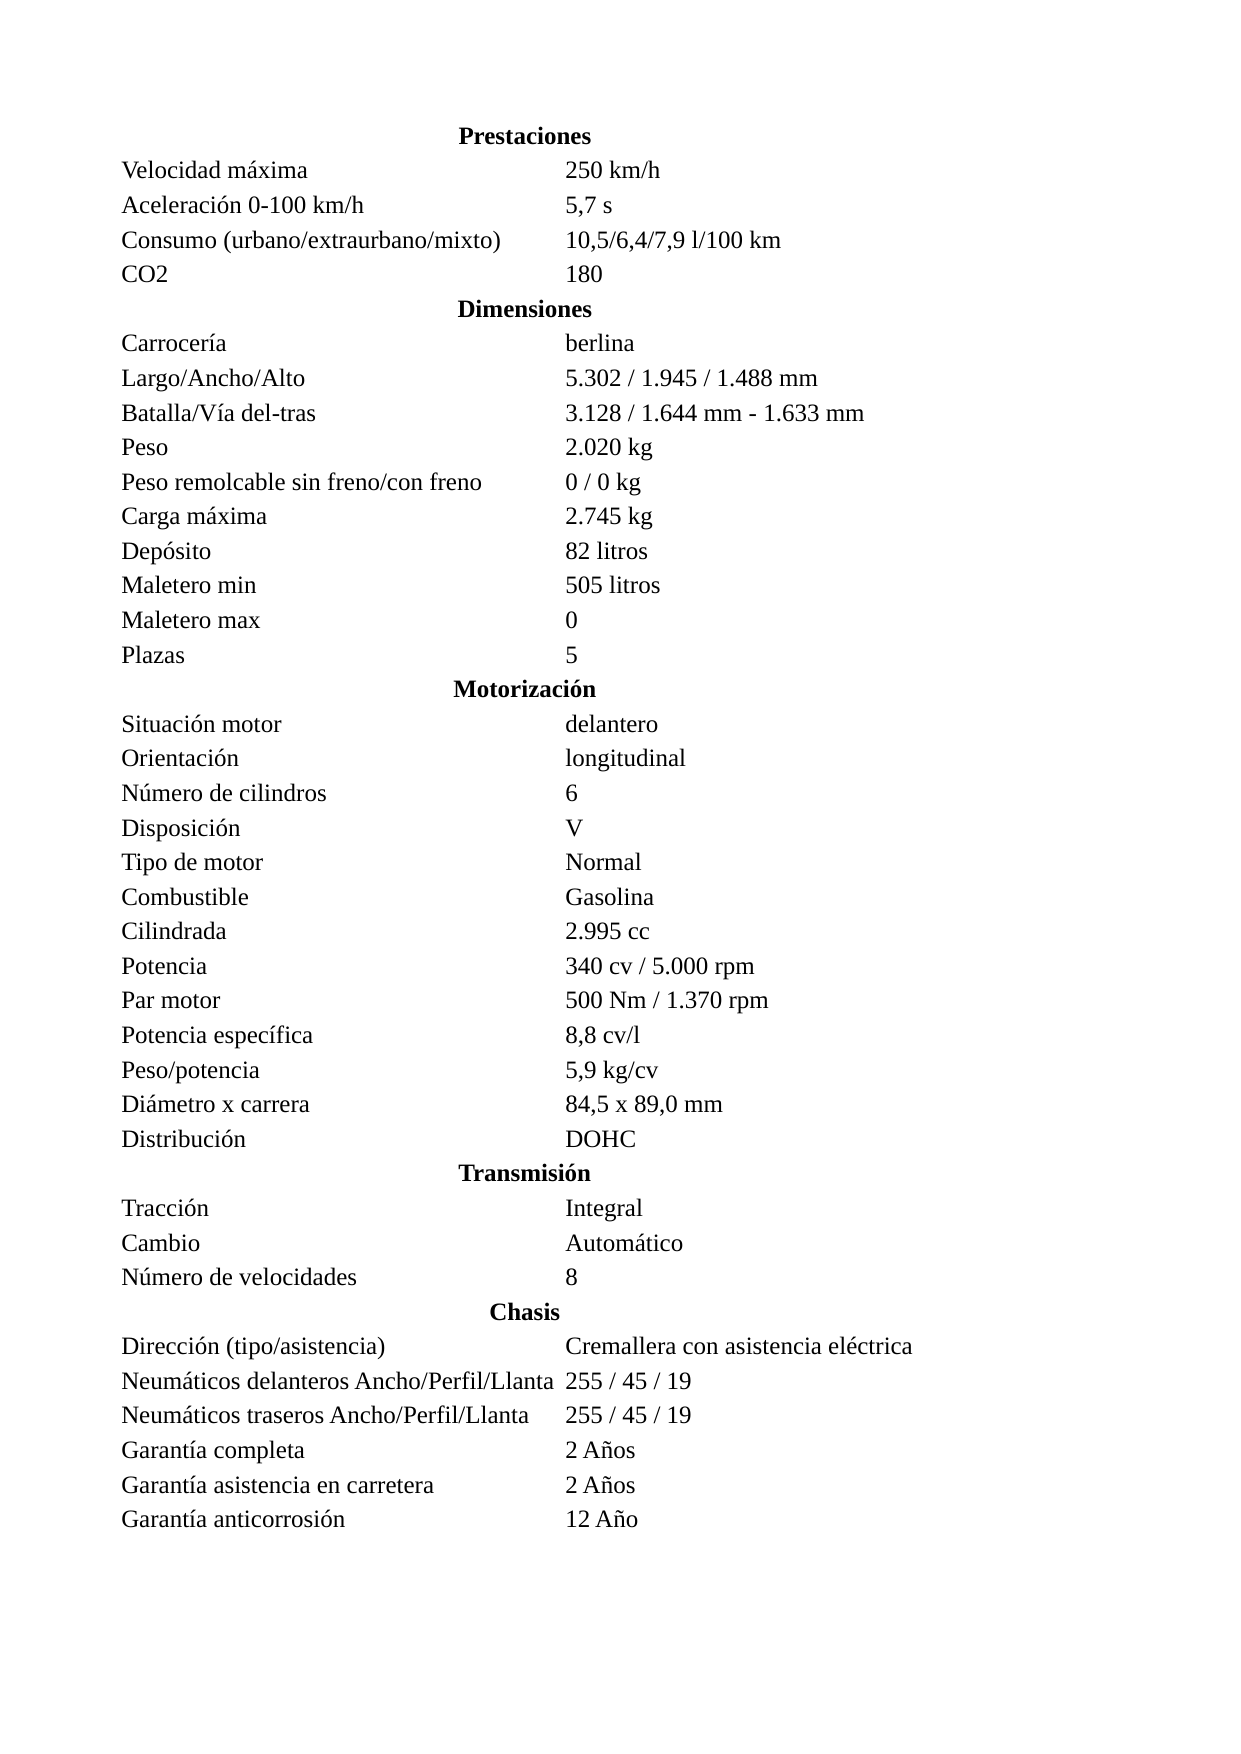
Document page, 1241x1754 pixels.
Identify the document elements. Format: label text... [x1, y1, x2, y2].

table_cell Dirección (tipo/asistencia) [118, 1329, 562, 1363]
table_cell Carrocería [118, 326, 562, 360]
table_cell Garantía asistencia en carretera [118, 1467, 562, 1501]
table_cell V [562, 810, 931, 844]
table_cell Aceleración 0-100 km/h [118, 187, 562, 222]
table_cell Combustible [118, 879, 562, 913]
table_cell Disposición [118, 810, 562, 844]
table_cell Plazas [118, 637, 562, 671]
table_cell 500 Nm / 1.370 rpm [562, 983, 931, 1017]
table_cell Peso/potencia [118, 1052, 562, 1086]
table_cell 340 cv / 5.000 rpm [562, 948, 931, 983]
table_cell Velocidad máxima [118, 153, 562, 187]
table_cell Número de cilindros [118, 775, 562, 810]
table_cell 2.745 kg [562, 499, 931, 533]
table_cell 180 [562, 256, 931, 291]
table_cell Chasis [118, 1294, 931, 1328]
table_cell Diámetro x carrera [118, 1086, 562, 1121]
table_cell 8,8 cv/l [562, 1017, 931, 1052]
table_cell Depósito [118, 533, 562, 568]
table_header Prestaciones [118, 118, 931, 153]
table_cell 505 litros [562, 568, 931, 602]
table_cell Potencia [118, 948, 562, 983]
table_cell Cremallera con asistencia eléctrica [562, 1329, 931, 1363]
table_cell Transmisión [118, 1156, 931, 1190]
table_cell Neumáticos delanteros Ancho/Perfil/Llanta [118, 1363, 562, 1398]
table_cell Cilindrada [118, 914, 562, 948]
table_cell 0 / 0 kg [562, 464, 931, 498]
table_cell Normal [562, 844, 931, 879]
table_cell Largo/Ancho/Alto [118, 360, 562, 395]
table_cell 8 [562, 1259, 931, 1294]
table_cell 2.995 cc [562, 914, 931, 948]
table_cell 0 [562, 602, 931, 637]
table_cell Gasolina [562, 879, 931, 913]
table_cell Potencia específica [118, 1017, 562, 1052]
table_cell berlina [562, 326, 931, 360]
table_cell 6 [562, 775, 931, 810]
table_cell Consumo (urbano/extraurbano/mixto) [118, 222, 562, 256]
table_cell Maletero max [118, 602, 562, 637]
table_cell delantero [562, 706, 931, 741]
table_cell 2 Años [562, 1432, 931, 1467]
table_cell Integral [562, 1190, 931, 1225]
table_cell Par motor [118, 983, 562, 1017]
table_cell Peso [118, 429, 562, 464]
table_cell 84,5 x 89,0 mm [562, 1086, 931, 1121]
table_cell 255 / 45 / 19 [562, 1363, 931, 1398]
table_cell Automático [562, 1225, 931, 1259]
table_cell Tipo de motor [118, 844, 562, 879]
table_cell Tracción [118, 1190, 562, 1225]
table_cell 82 litros [562, 533, 931, 568]
table_cell 5 [562, 637, 931, 671]
table_cell Situación motor [118, 706, 562, 741]
table_cell Batalla/Vía del-tras [118, 395, 562, 429]
table_cell 2 Años [562, 1467, 931, 1501]
table_cell Peso remolcable sin freno/con freno [118, 464, 562, 498]
table_cell 5,9 kg/cv [562, 1052, 931, 1086]
table_cell 255 / 45 / 19 [562, 1398, 931, 1432]
table_cell Garantía anticorrosión [118, 1501, 562, 1536]
table_cell 250 km/h [562, 153, 931, 187]
table_cell 5.302 / 1.945 / 1.488 mm [562, 360, 931, 395]
table_cell DOHC [562, 1121, 931, 1156]
table_cell Número de velocidades [118, 1259, 562, 1294]
table_cell Distribución [118, 1121, 562, 1156]
table_cell Maletero min [118, 568, 562, 602]
table_cell Cambio [118, 1225, 562, 1259]
table_cell 10,5/6,4/7,9 l/100 km [562, 222, 931, 256]
table_cell 2.020 kg [562, 429, 931, 464]
table_cell 12 Año [562, 1501, 931, 1536]
table_cell Motorización [118, 671, 931, 706]
table_cell longitudinal [562, 741, 931, 775]
table_cell Dimensiones [118, 291, 931, 326]
table_cell Orientación [118, 741, 562, 775]
table_cell Garantía completa [118, 1432, 562, 1467]
table_cell 3.128 / 1.644 mm - 1.633 mm [562, 395, 931, 429]
table_cell 5,7 s [562, 187, 931, 222]
table_cell Neumáticos traseros Ancho/Perfil/Llanta [118, 1398, 562, 1432]
table_cell CO2 [118, 256, 562, 291]
table_cell Carga máxima [118, 499, 562, 533]
